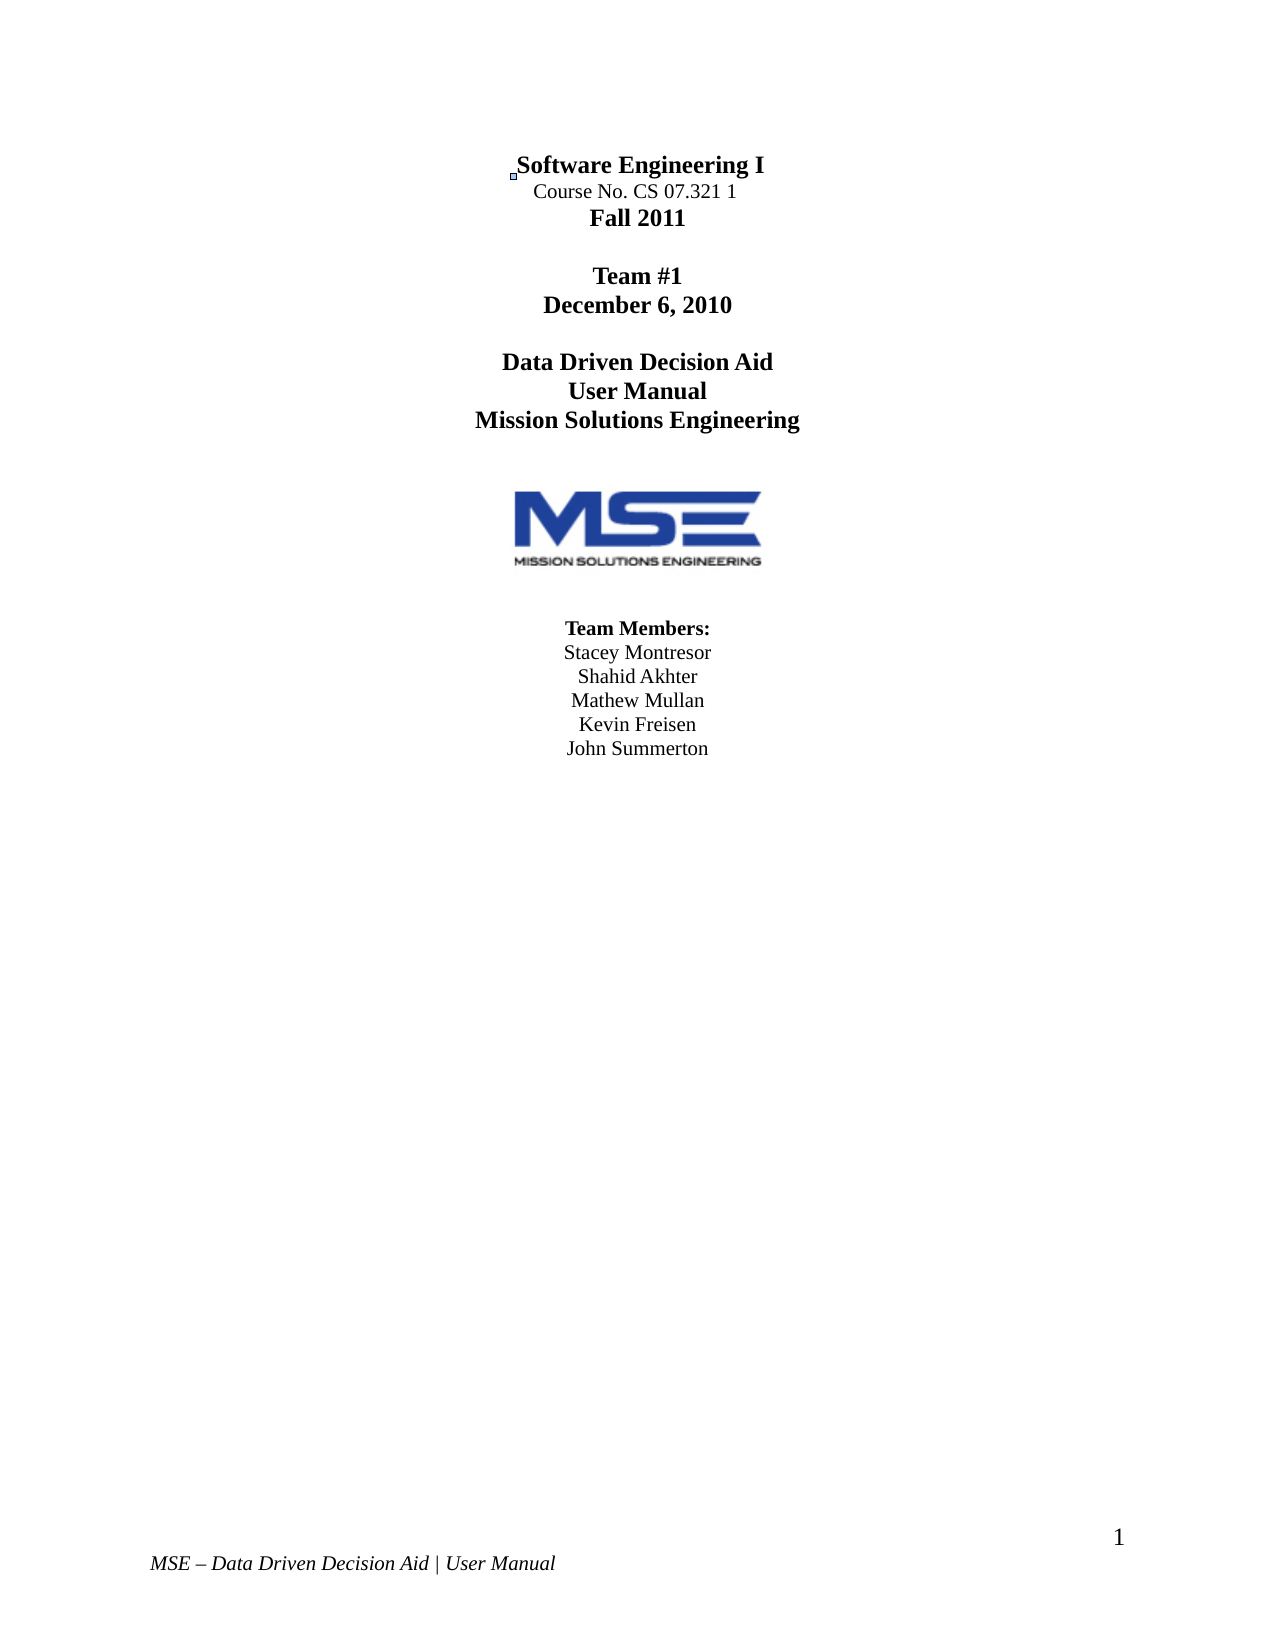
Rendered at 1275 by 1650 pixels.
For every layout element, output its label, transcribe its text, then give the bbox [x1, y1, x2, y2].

text Data Driven Decision Aid [150, 347, 1125, 376]
text Software Engineering I [150, 150, 1125, 179]
text Stacey Montresor [150, 640, 1125, 664]
text Team #1 [150, 261, 1125, 290]
text Shahid Akhter [150, 664, 1125, 688]
text Fall 2011 [150, 203, 1125, 232]
text December 6, 2010 [150, 290, 1125, 318]
picture [509, 462, 766, 588]
text Mission Solutions Engineering [150, 405, 1125, 433]
text Kevin Freisen [150, 712, 1125, 736]
text User Manual [150, 376, 1125, 405]
text Team Members: [150, 616, 1125, 640]
text Mathew Mullan [150, 688, 1125, 712]
text Course No. CS 07.321 1 [150, 179, 1125, 203]
text John Summerton [150, 736, 1125, 760]
